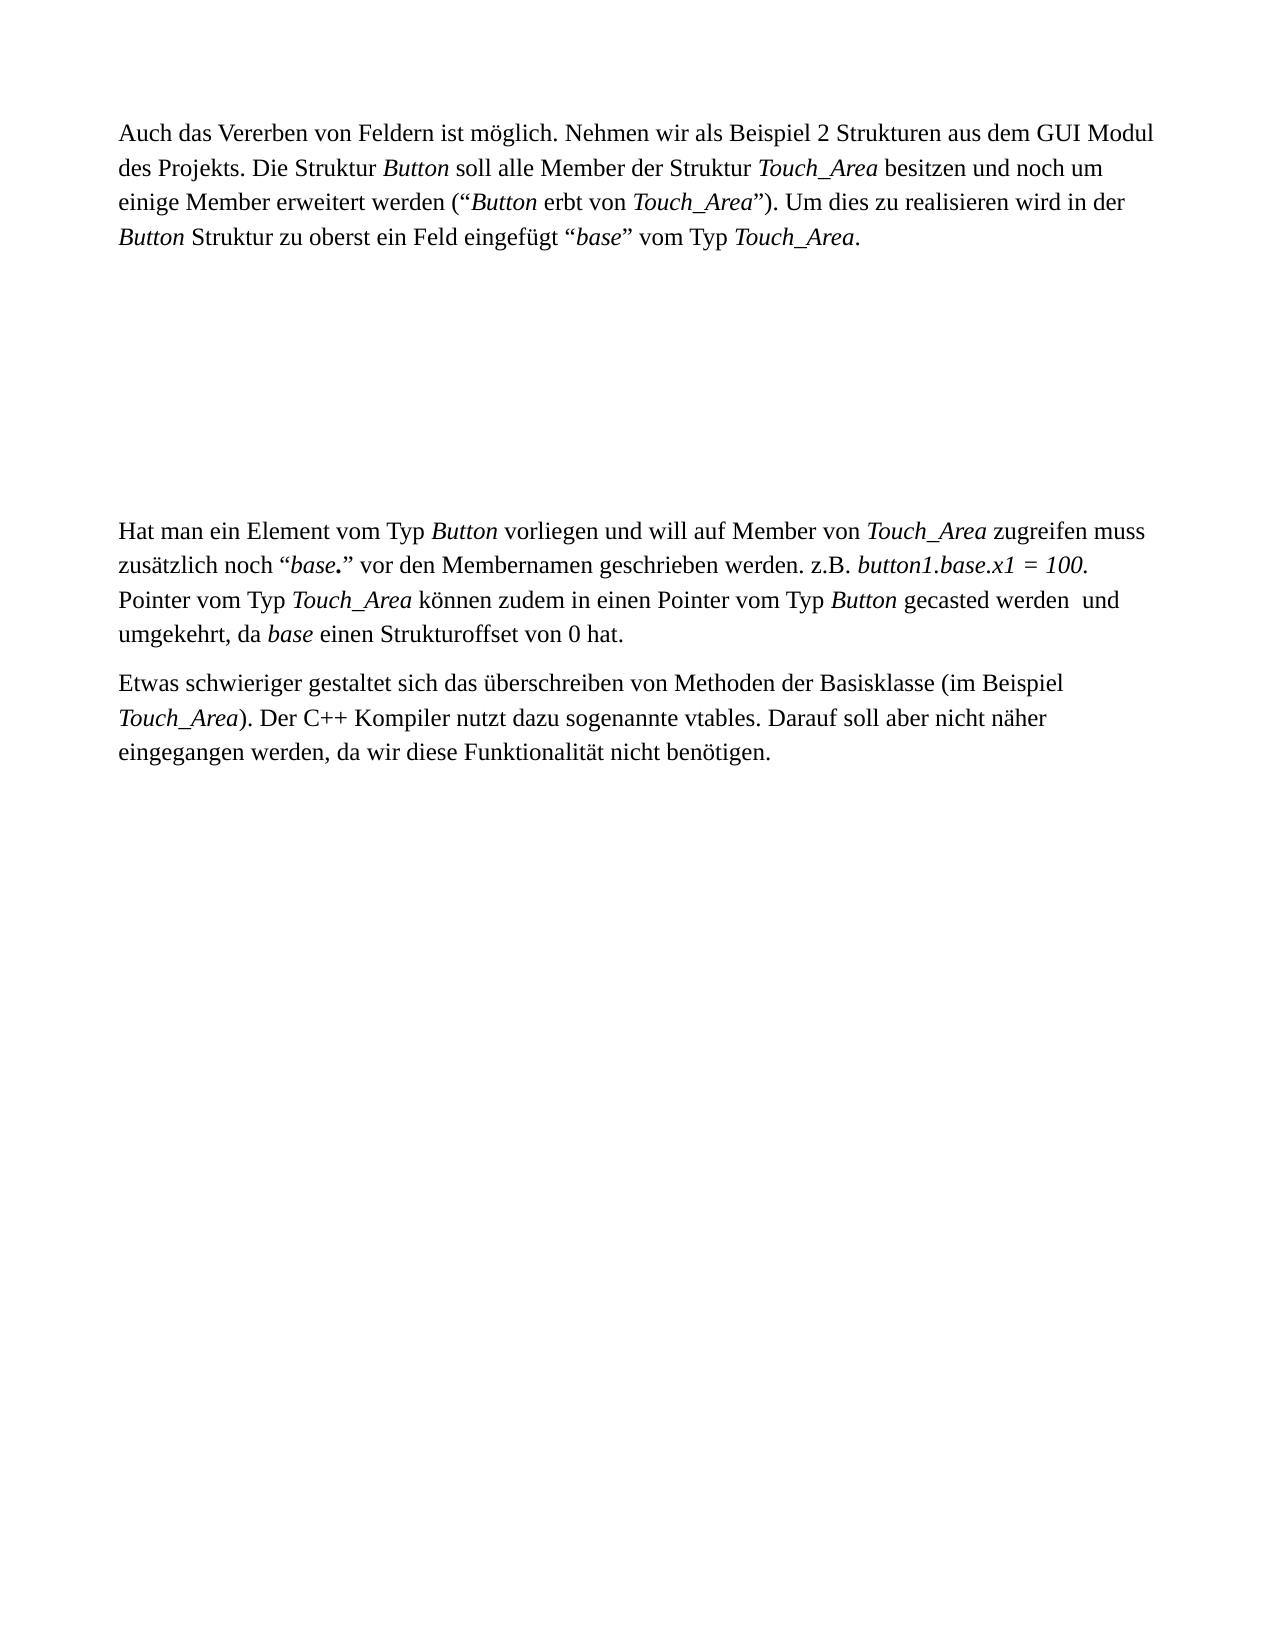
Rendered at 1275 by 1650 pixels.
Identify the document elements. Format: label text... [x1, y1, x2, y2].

text Auch das Vererben von Feldern ist möglich. Nehmen wir als Beispiel 2 Strukturen aus dem GUI Modul des Projekts. Die Struktur Button soll alle Member der Struktur Touch_Area besitzen und noch um einige Member erweitert werden (“Button erbt von Touch_Area”). Um dies zu realisieren wird in der Button Struktur zu oberst ein Feld eingefügt “base” vom Typ Touch_Area. [118, 118, 1157, 250]
text Etwas schwieriger gestaltet sich das überschreiben von Methoden der Basisklasse (im Beispiel Touch_Area). Der C++ Kompiler nutzt dazu sogenannte vtables. Darauf soll aber nicht näher eingegangen werden, da wir diese Funktionalität nicht benötigen. [118, 668, 1157, 766]
text Hat man ein Element vom Typ Button vorliegen und will auf Member von Touch_Area zugreifen muss zusätzlich noch “base.” vor den Membernamen geschrieben werden. z.B. button1.base.x1 = 100. Pointer vom Typ Touch_Area können zudem in einen Pointer vom Typ Button gecasted werden und umgekehrt, da base einen Strukturoffset von 0 hat. [118, 516, 1157, 648]
